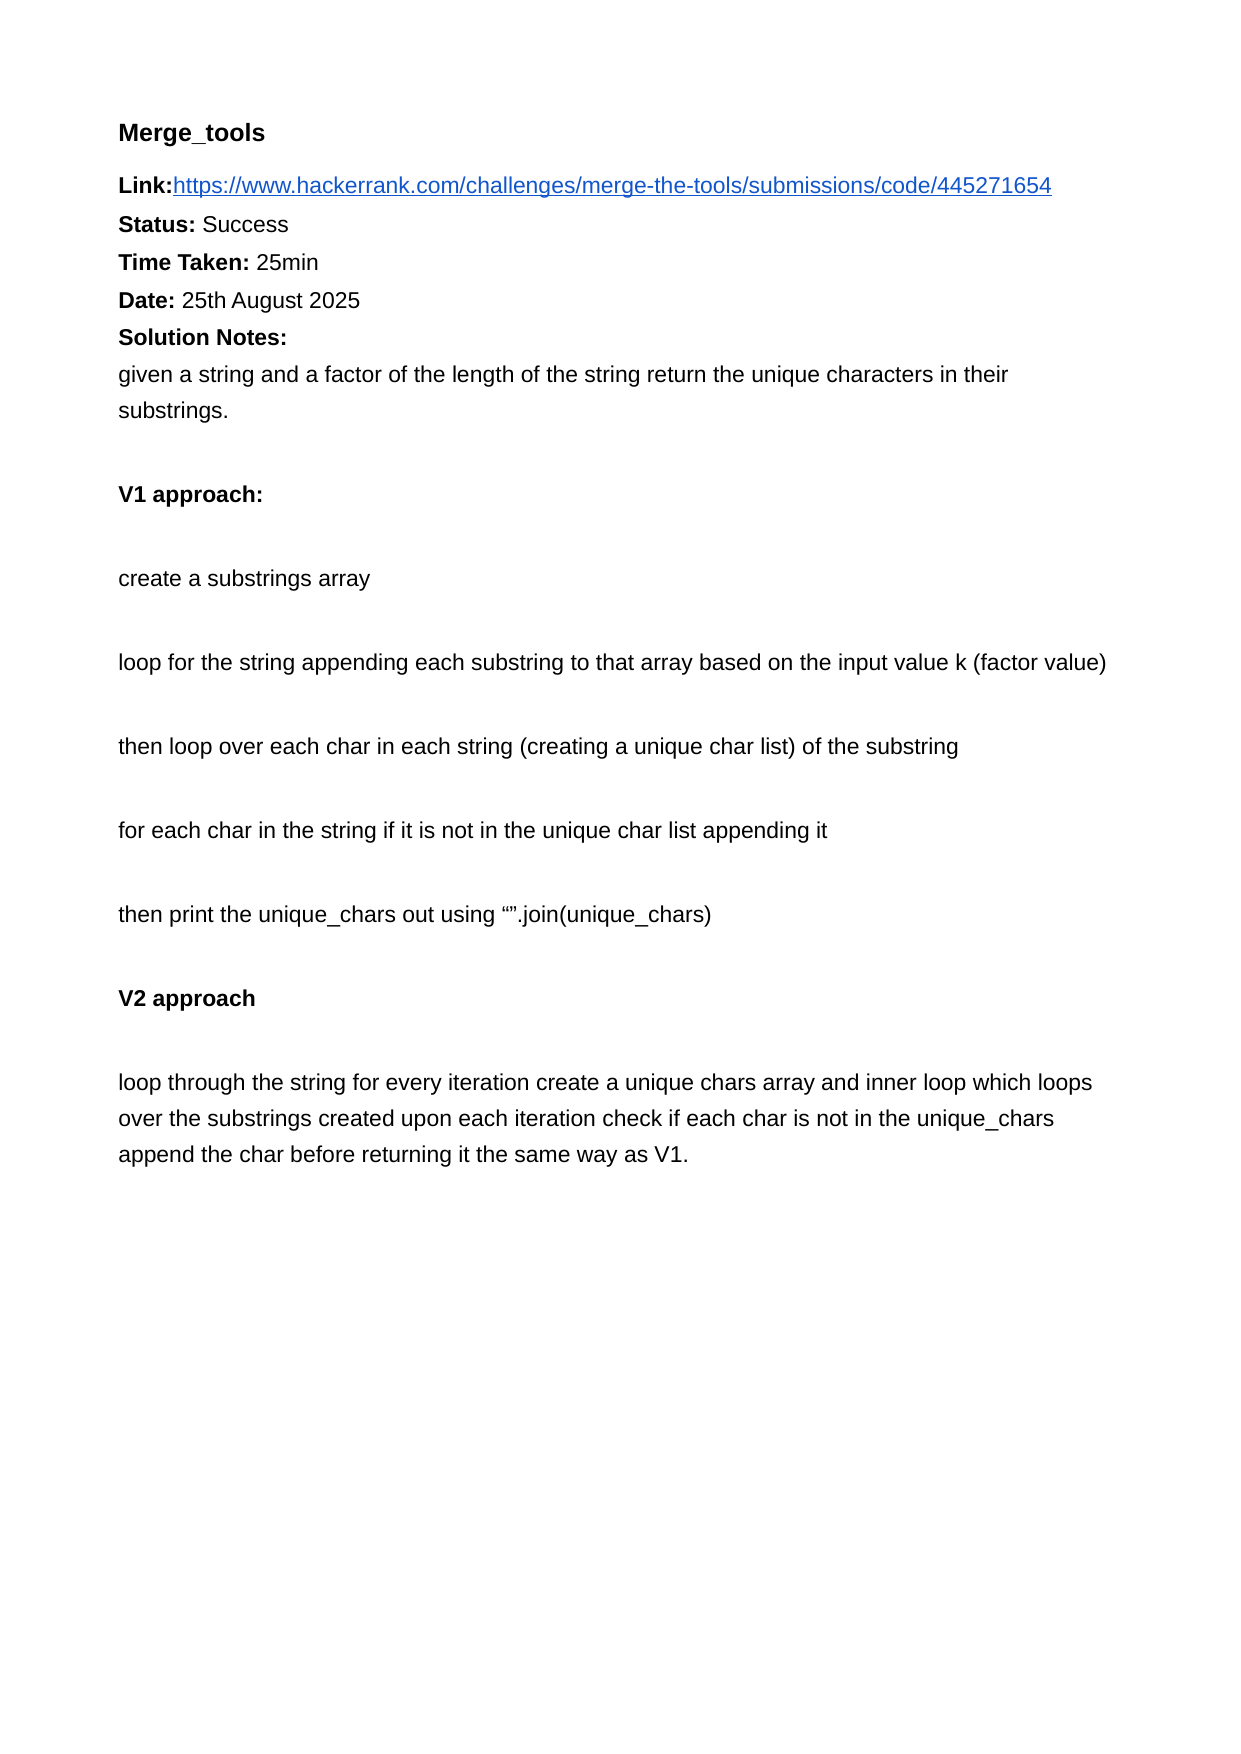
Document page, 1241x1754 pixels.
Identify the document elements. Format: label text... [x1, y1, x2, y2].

text Date: 25th August 2025 [118, 285, 1122, 313]
subtitle Merge_tools [118, 118, 1122, 147]
text V2 approach [118, 985, 1122, 1011]
text loop for the string appending each substring to that array based on the input value k (factor value) [118, 649, 1122, 675]
text Status: Success [118, 209, 1122, 238]
text create a substrings array [118, 565, 1122, 591]
text Link:https://www.hackerrank.com/challenges/merge-the-tools/submissions/code/445271654 [118, 172, 1122, 199]
text then loop over each char in each string (creating a unique char list) of the substring [118, 733, 1122, 759]
text then print the unique_chars out using “”.join(unique_chars) [118, 901, 1122, 927]
text Time Taken: 25min [118, 248, 1122, 275]
text V1 approach: [118, 481, 1122, 507]
text for each char in the string if it is not in the unique char list appending it [118, 817, 1122, 843]
text given a string and a factor of the length of the string return the unique characters in their substrings. [118, 361, 1122, 423]
text loop through the string for every iteration create a unique chars array and inner loop which loops over the substrings created upon each iteration check if each char is not in the unique_chars append the char before returning it the same way as V1. [118, 1069, 1122, 1168]
text Solution Notes: [118, 324, 1122, 351]
